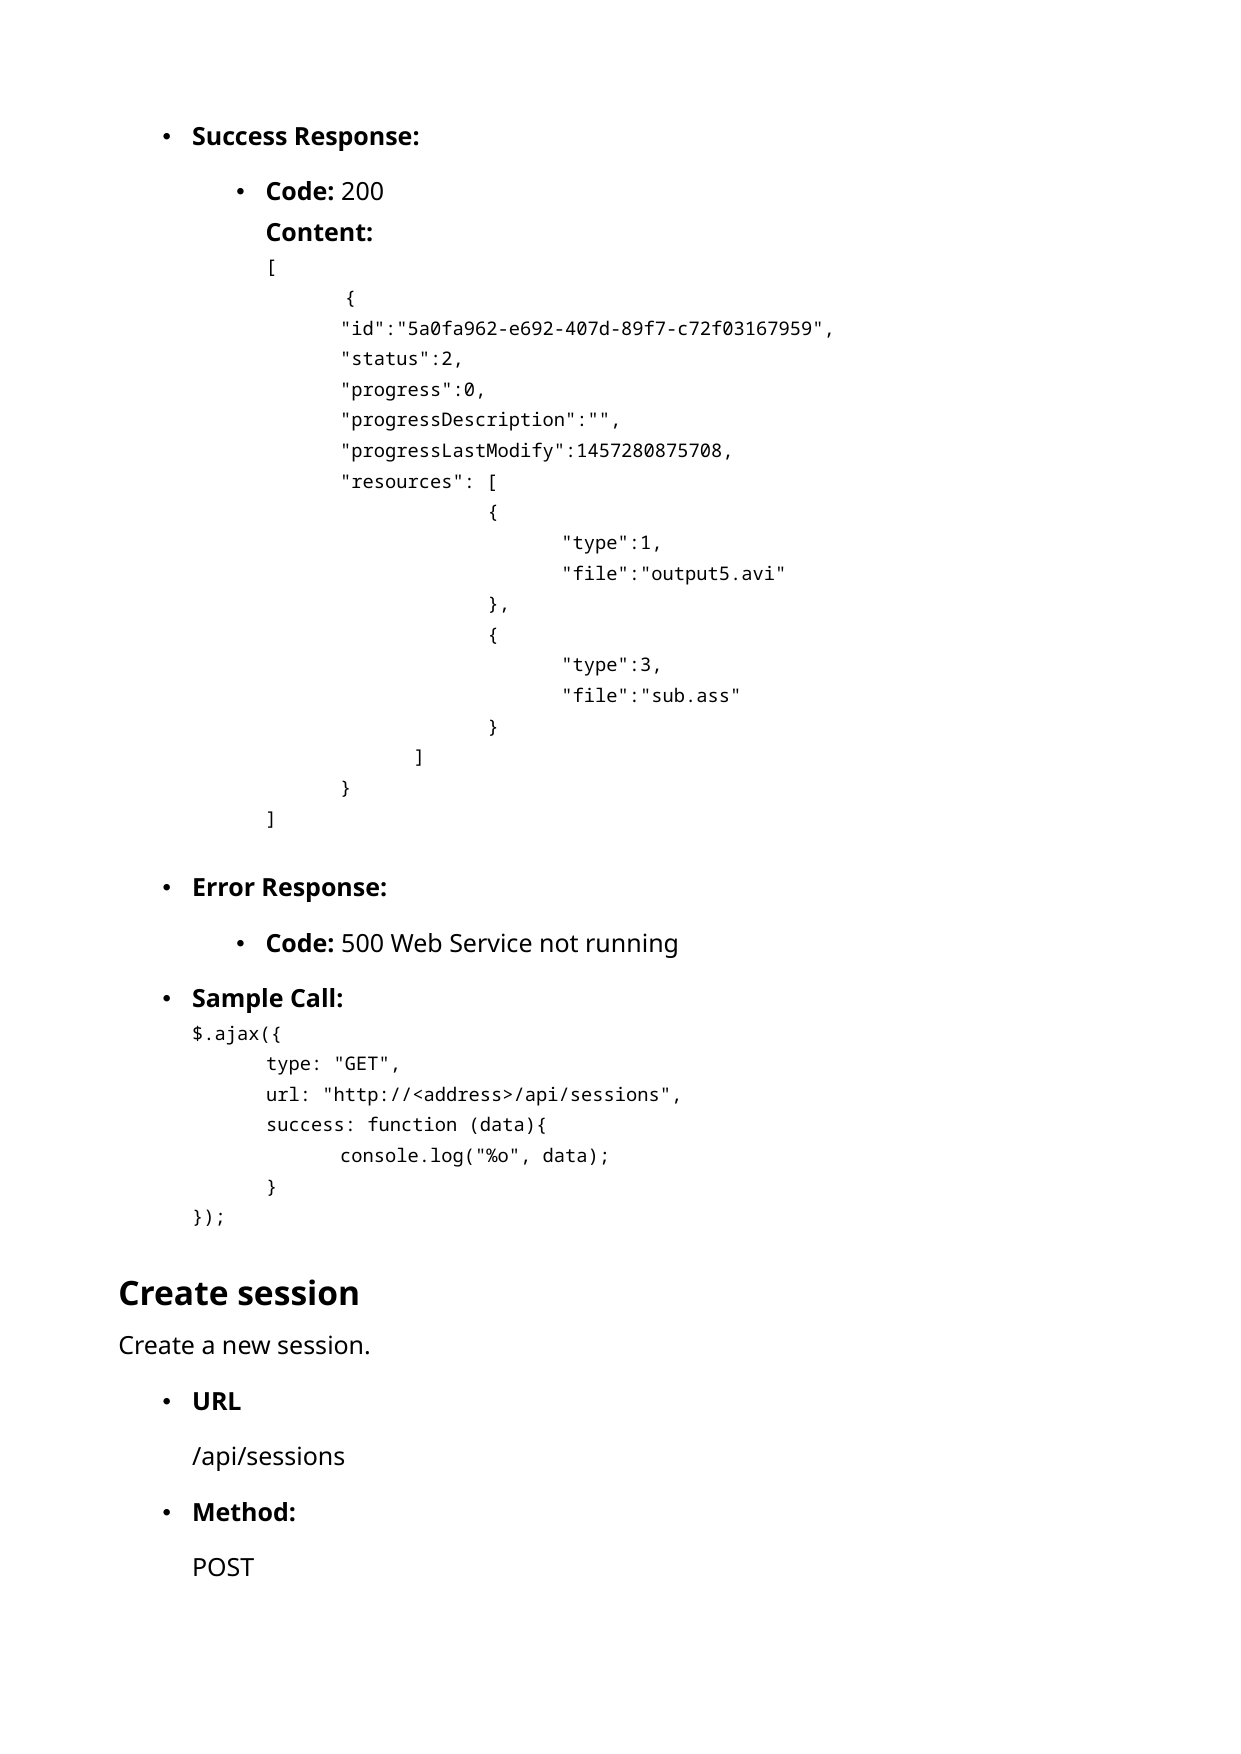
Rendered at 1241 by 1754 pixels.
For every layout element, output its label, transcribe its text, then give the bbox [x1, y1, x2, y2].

list Method: [162, 1494, 1122, 1528]
list POST [162, 1549, 1122, 1584]
list URL [162, 1383, 1122, 1417]
subtitle Create session [118, 1270, 1122, 1315]
list Success Response: [162, 118, 1122, 152]
list Code: 200 Content: [ { "id":"5a0fa962-e692-407d-89f7-c72f03167959", "status":2, "progress":0, "progressDescription":"", "progressLastModify":1457280875708, "resources": [ { "type":1, "file":"output5.avi" }, { "type":3, "file":"sub.ass" } ] } ] [236, 173, 1122, 830]
list Sample Call: $.ajax({ type: "GET", url: "http://<address>/api/sessions", success: function (data){ console.log("%o", data); } }); [162, 981, 1122, 1229]
list Error Response: [162, 870, 1122, 904]
text Create a new session. [118, 1328, 1122, 1362]
list Code: 500 Web Service not running [236, 925, 1122, 959]
list /api/sessions [162, 1439, 1122, 1473]
